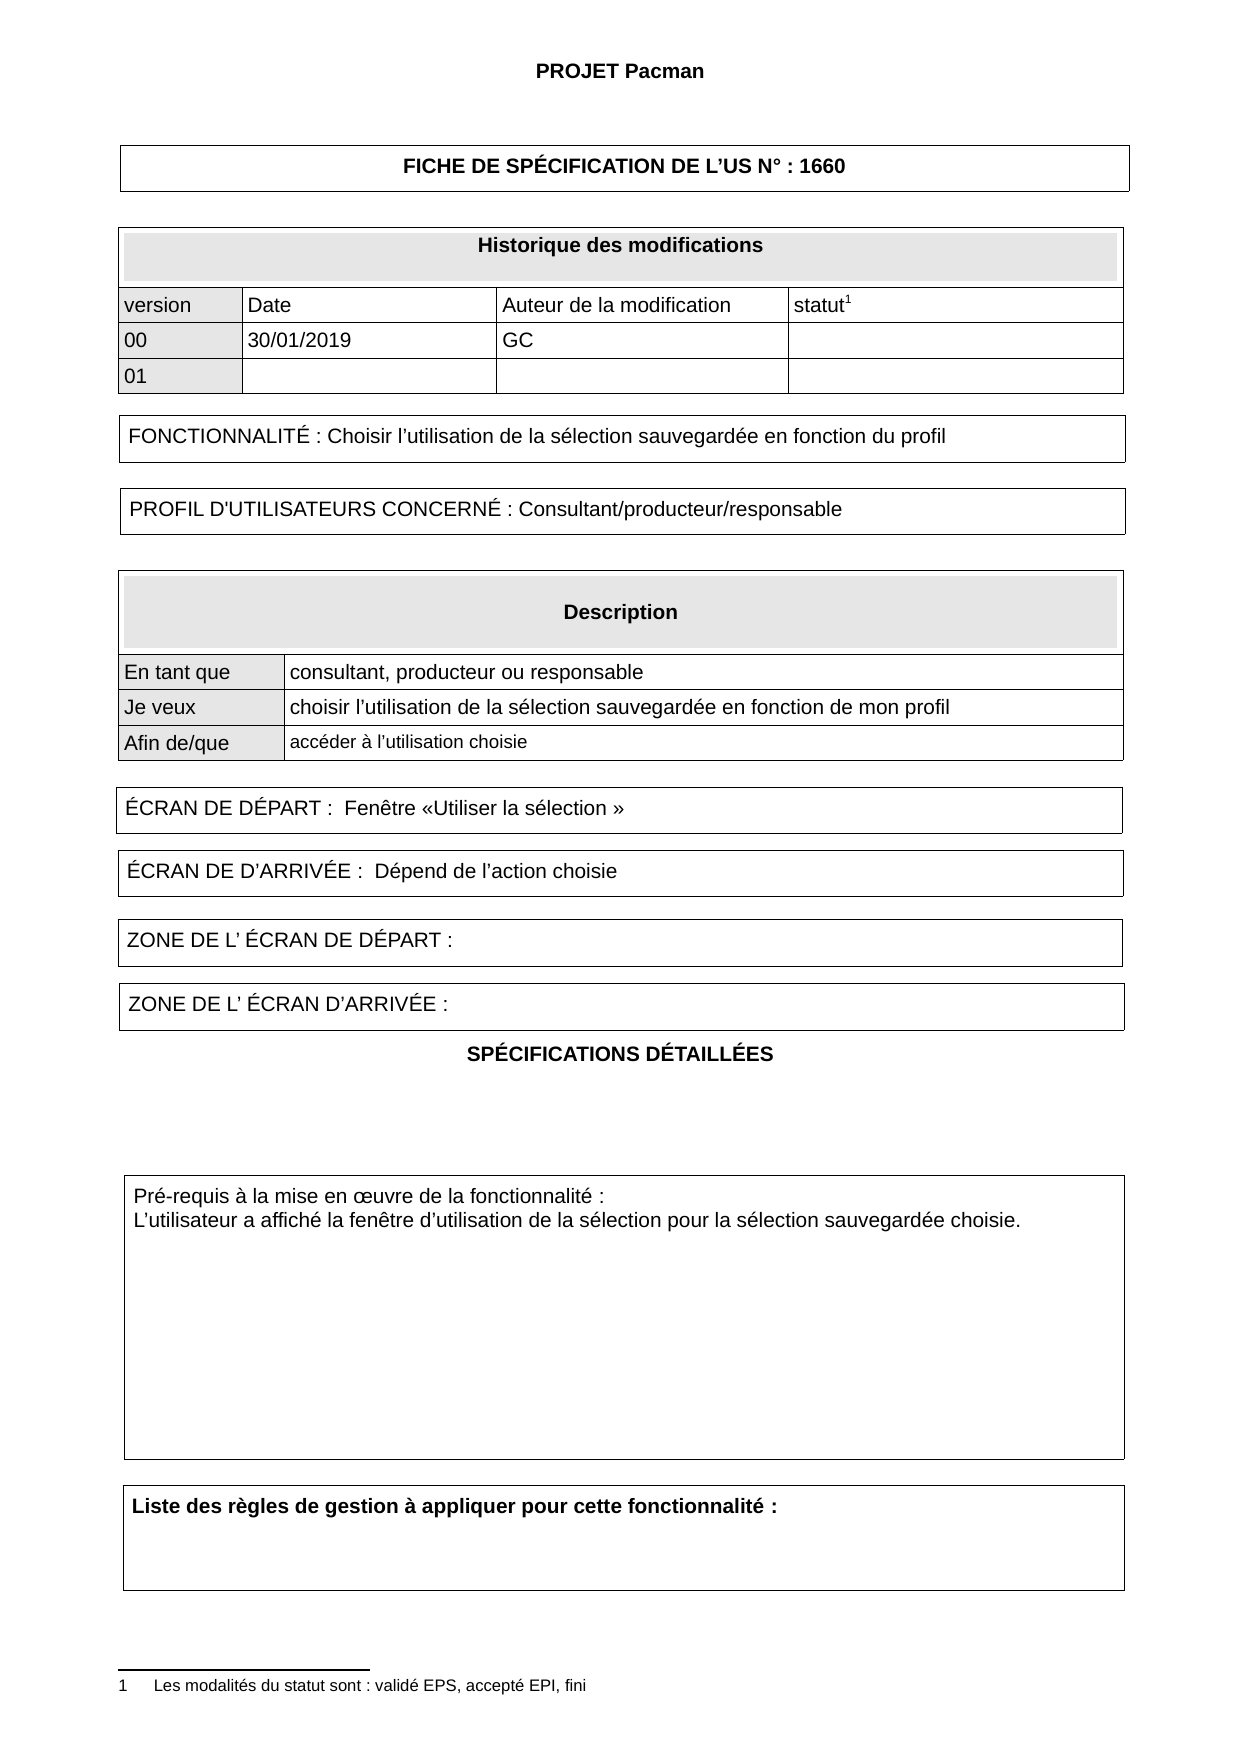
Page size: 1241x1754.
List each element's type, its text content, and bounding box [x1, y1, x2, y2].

table_cell 01 [119, 359, 242, 393]
text SPÉCIFICATIONS DÉTAILLÉES [118, 967, 1122, 1066]
table_cell 30/01/2019 [243, 323, 496, 358]
text PROJET Pacman [118, 59, 1122, 83]
table_cell version [119, 288, 242, 322]
text Pré-requis à la mise en œuvre de la fonctionnalité : [133, 1184, 1115, 1208]
table_cell [789, 359, 1123, 393]
text Liste des règles de gestion à appliquer pour cette fonctionnalité : [132, 1494, 1115, 1518]
table_cell 00 [119, 323, 242, 358]
text [118, 845, 1122, 850]
table_cell consultant, producteur ou responsable [285, 655, 1123, 689]
table_cell Je veux [119, 690, 284, 725]
table_header Historique des modifications [119, 228, 1123, 287]
text FICHE DE SPÉCIFICATION DE L’US N° : 1660 [129, 154, 1120, 178]
table_cell GC [497, 323, 788, 358]
text ÉCRAN DE DÉPART : Fenêtre «Utiliser la sélection » [125, 796, 1113, 819]
table_cell [789, 323, 1123, 358]
table_header Description [119, 571, 1123, 654]
table_cell statut [789, 288, 1123, 322]
text ZONE DE L’ ÉCRAN DE DÉPART : [127, 928, 1113, 952]
text ÉCRAN DE D’ARRIVÉE : Dépend de l’action choisie [127, 859, 1114, 883]
text PROFIL D'UTILISATEURS CONCERNÉ : Consultant/producteur/responsable [129, 497, 1116, 521]
text L’utilisateur a affiché la fenêtre d’utilisation de la sélection pour la sélection sauvegardée choisie. [133, 1208, 1115, 1232]
table_cell [497, 359, 788, 393]
table_cell Date [243, 288, 496, 322]
text [125, 1176, 1124, 1459]
table_cell [243, 359, 496, 393]
table_cell En tant que [119, 655, 284, 689]
text [118, 897, 1122, 919]
table_cell accéder à l’utilisation choisie [285, 726, 1123, 760]
text FONCTIONNALITÉ : Choisir l’utilisation de la sélection sauvegardée en fonction du profil [128, 424, 1116, 448]
table_cell choisir l’utilisation de la sélection sauvegardée en fonction de mon profil [285, 690, 1123, 725]
text ZONE DE L’ ÉCRAN D’ARRIVÉE : [128, 992, 1115, 1016]
text [124, 1486, 1124, 1590]
table_cell Auteur de la modification [497, 288, 788, 322]
table_cell Afin de/que [119, 726, 284, 760]
